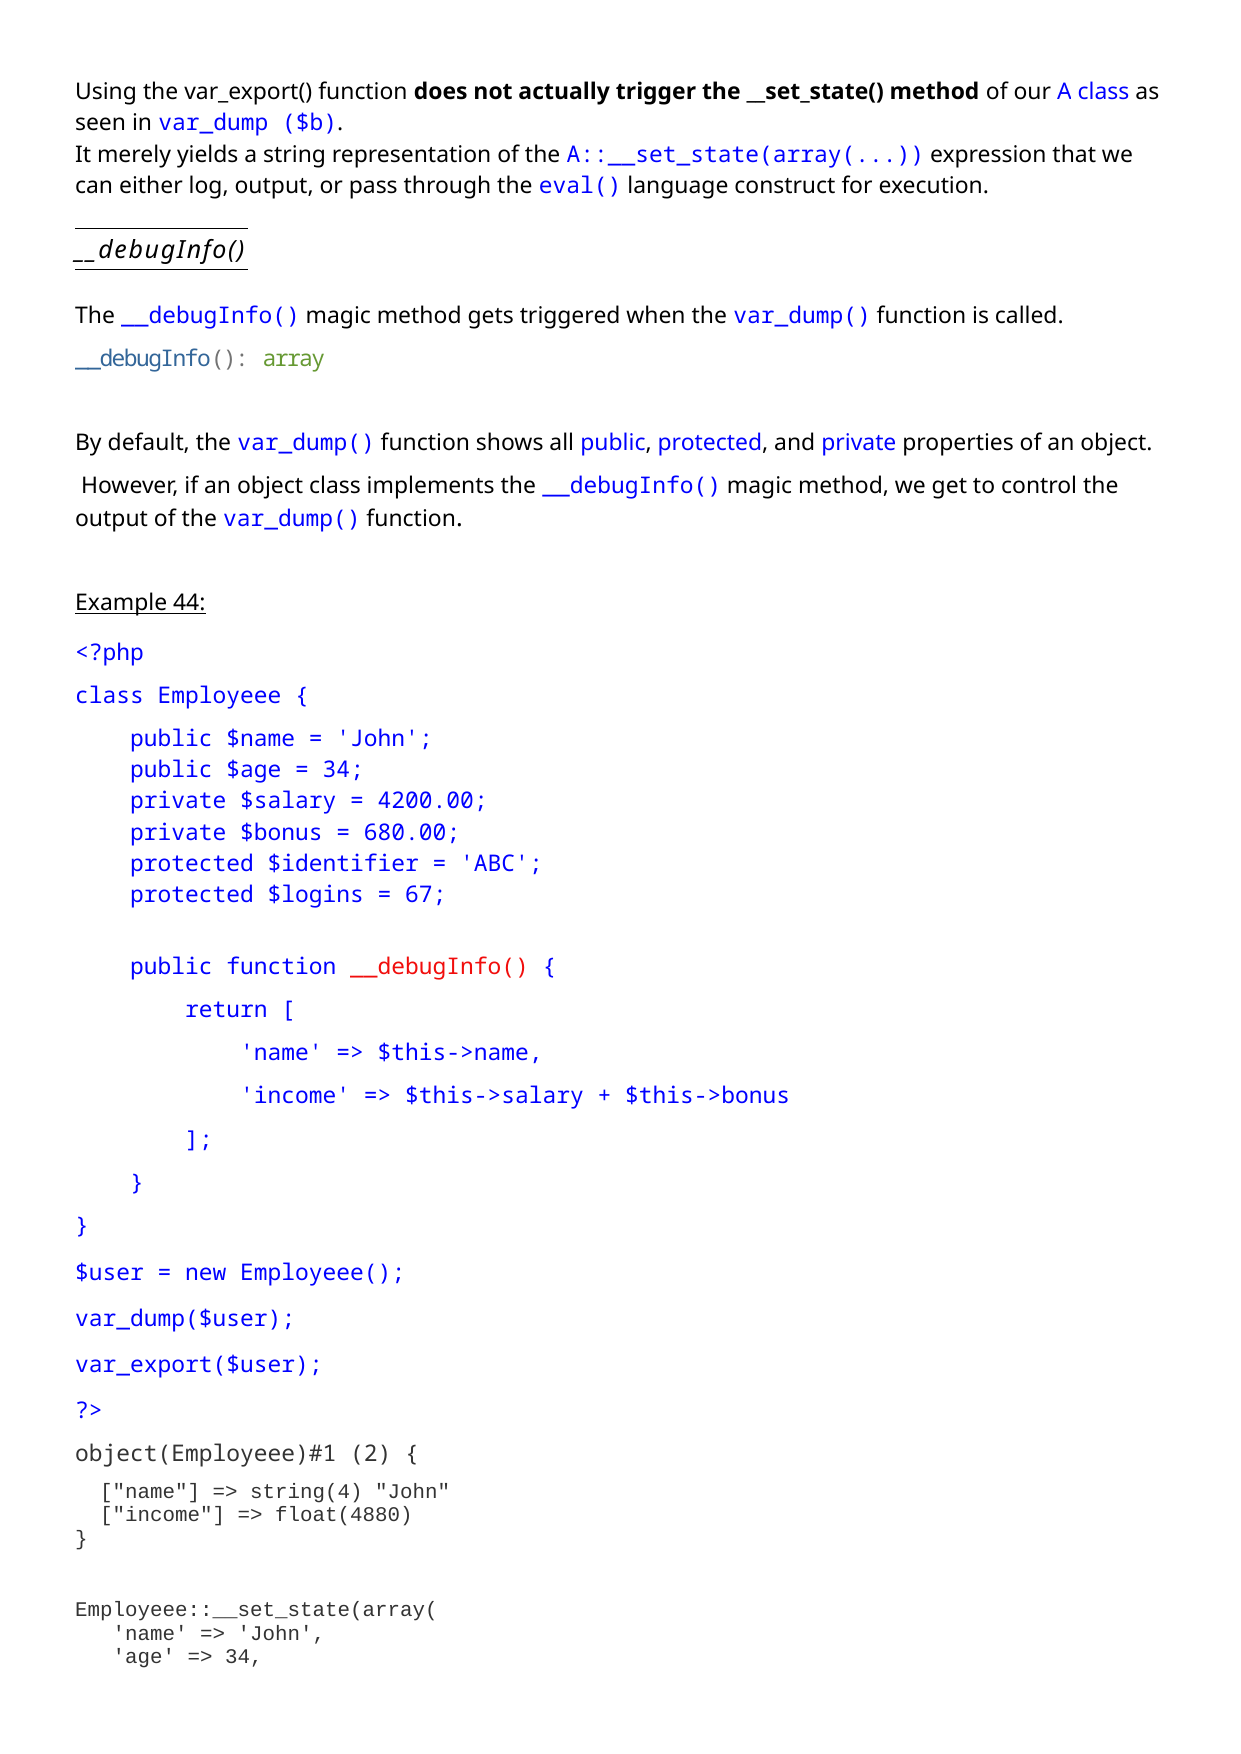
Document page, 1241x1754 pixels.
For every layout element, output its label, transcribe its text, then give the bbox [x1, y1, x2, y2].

text ]; [75, 1123, 1166, 1154]
text By default, the var_dump() function shows all public, protected, and private properties of an object. [75, 425, 1166, 457]
text var_export($user); [75, 1348, 1166, 1379]
text ["income"] => float(4880) [75, 1504, 1166, 1528]
text object(Employeee)#1 (2) { [75, 1437, 1166, 1469]
text var_dump($user); [75, 1302, 1166, 1333]
text ["name"] => string(4) "John" [75, 1481, 1166, 1504]
text } [75, 1166, 1166, 1197]
text private $bonus = 680.00; [75, 816, 1166, 847]
text public function __debugInfo() { [75, 950, 1166, 981]
text 'income' => $this->salary + $this->bonus [75, 1079, 1166, 1111]
text Example 44: [75, 586, 1166, 617]
text __debugInfo(): array [75, 342, 1166, 373]
text return [ [75, 993, 1166, 1024]
text $user = new Employeee(); [75, 1255, 1166, 1287]
text It merely yields a string representation of the A::__set_state(array(...)) expression that we can either log, output, or pass through the eval() language construct for execution. [75, 137, 1166, 200]
text Using the var_export() function does not actually trigger the __set_state() method of our A class as seen in var_dump ($b). [75, 75, 1166, 137]
text <?php [75, 636, 1166, 667]
text Employeee::__set_state(array( [75, 1599, 1166, 1622]
text protected $identifier = 'ABC'; [75, 847, 1166, 878]
text However, if an object class implements the __debugInfo() magic method, we get to control the output of the var_dump() function. [75, 469, 1166, 534]
text } [75, 1209, 1166, 1240]
text ?> [75, 1394, 1166, 1425]
text 'name' => 'John', [75, 1622, 1166, 1646]
text The __debugInfo() magic method gets triggered when the var_dump() function is called. [75, 299, 1166, 330]
text private $salary = 4200.00; [75, 784, 1166, 816]
text 'age' => 34, [75, 1646, 1166, 1670]
text public $name = 'John'; [75, 722, 1166, 753]
text protected $logins = 67; [75, 878, 1166, 909]
text class Employeee { [75, 679, 1166, 710]
text 'name' => $this->name, [75, 1036, 1166, 1067]
text public $age = 34; [75, 753, 1166, 784]
text __debugInfo() [75, 228, 1166, 269]
text } [75, 1528, 1166, 1552]
